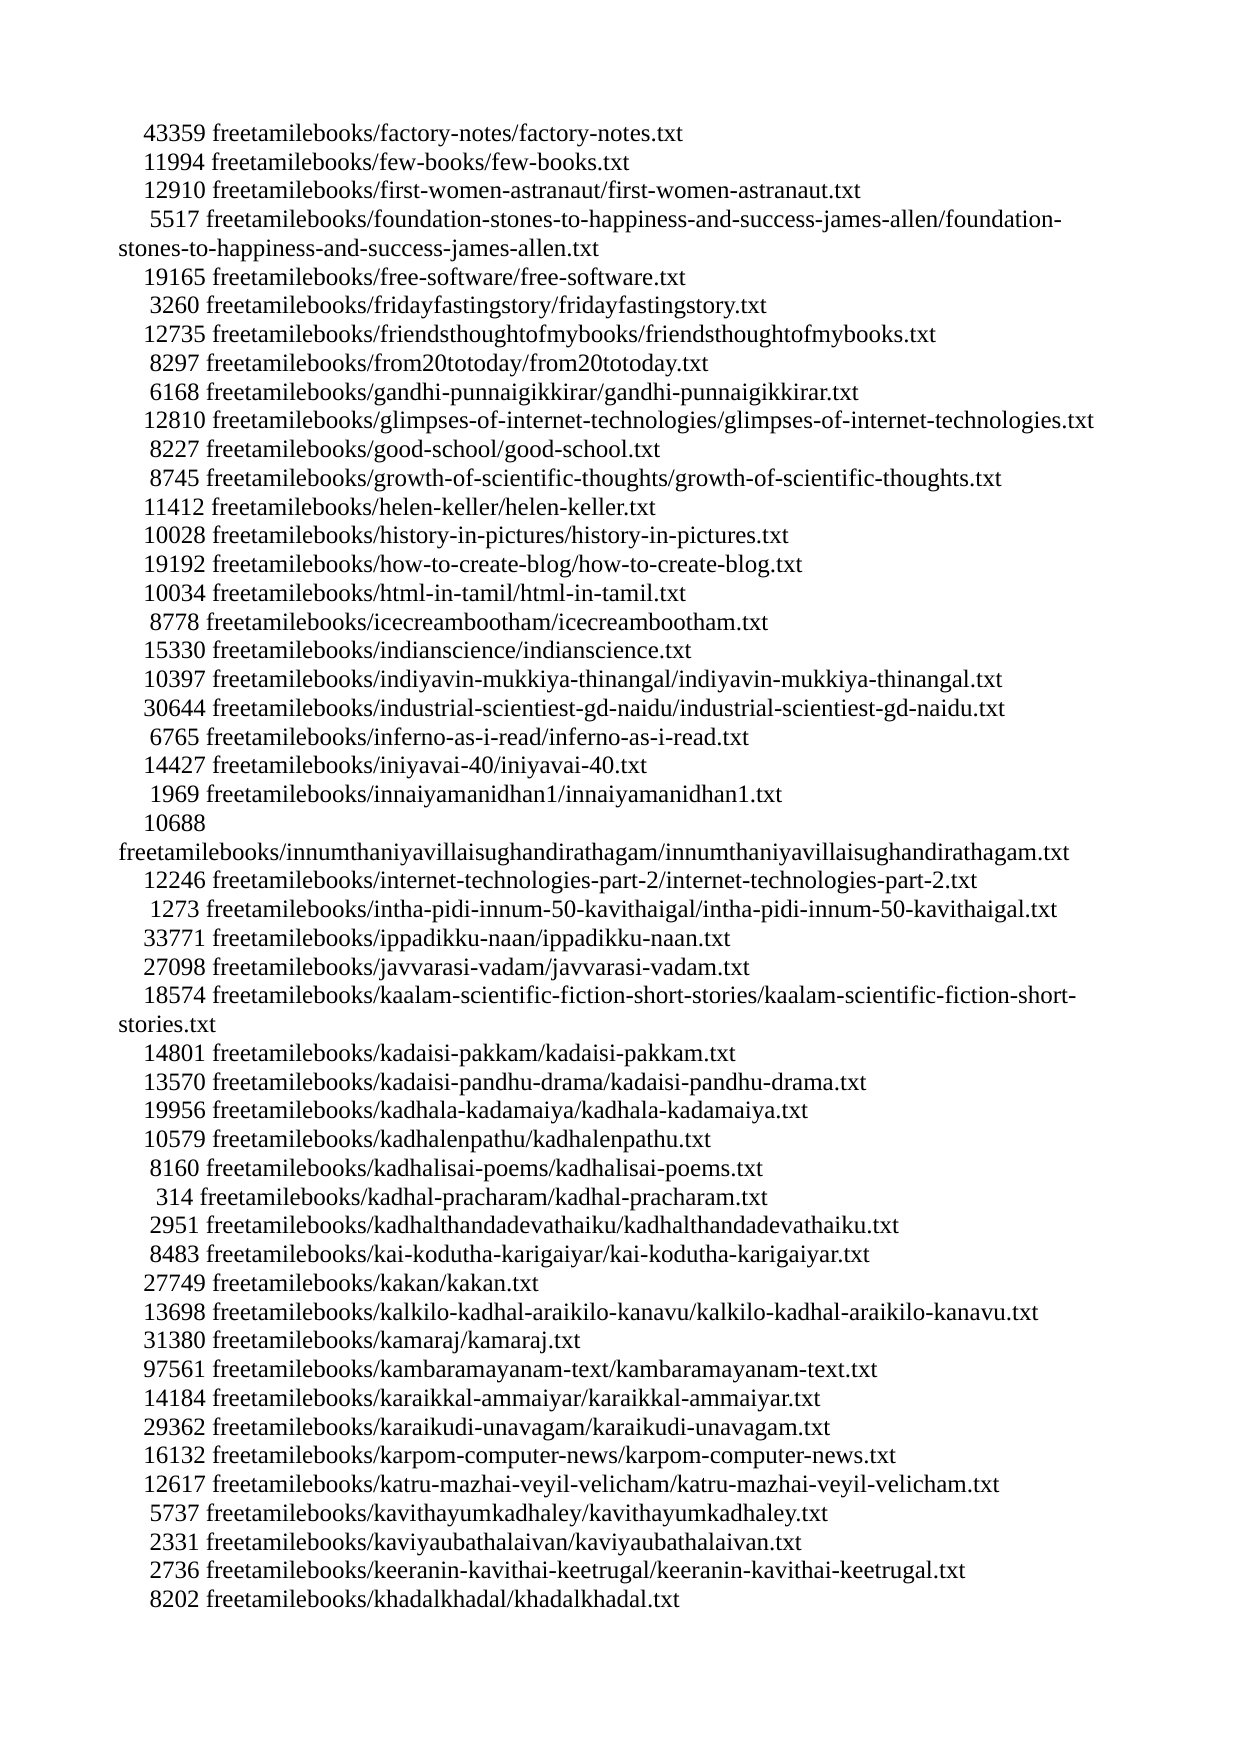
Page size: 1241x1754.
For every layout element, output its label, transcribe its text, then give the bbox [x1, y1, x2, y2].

text 31380 freetamilebooks/kamaraj/kamaraj.txt [118, 1326, 1122, 1354]
text 14801 freetamilebooks/kadaisi-pakkam/kadaisi-pakkam.txt [118, 1038, 1122, 1067]
text 13698 freetamilebooks/kalkilo-kadhal-araikilo-kanavu/kalkilo-kadhal-araikilo-kanavu.txt [118, 1297, 1122, 1326]
text 30644 freetamilebooks/industrial-scientiest-gd-naidu/industrial-scientiest-gd-naidu.txt [118, 693, 1122, 722]
text 15330 freetamilebooks/indianscience/indianscience.txt [118, 636, 1122, 664]
text 10028 freetamilebooks/history-in-pictures/history-in-pictures.txt [118, 521, 1122, 549]
text 8745 freetamilebooks/growth-of-scientific-thoughts/growth-of-scientific-thoughts.txt [118, 463, 1122, 492]
text 8202 freetamilebooks/khadalkhadal/khadalkhadal.txt [118, 1584, 1122, 1613]
text 12735 freetamilebooks/friendsthoughtofmybooks/friendsthoughtofmybooks.txt [118, 319, 1122, 348]
text 27749 freetamilebooks/kakan/kakan.txt [118, 1268, 1122, 1297]
text 19956 freetamilebooks/kadhala-kadamaiya/kadhala-kadamaiya.txt [118, 1096, 1122, 1124]
text 29362 freetamilebooks/karaikudi-unavagam/karaikudi-unavagam.txt [118, 1412, 1122, 1441]
text 2951 freetamilebooks/kadhalthandadevathaiku/kadhalthandadevathaiku.txt [118, 1211, 1122, 1239]
text 43359 freetamilebooks/factory-notes/factory-notes.txt [118, 118, 1122, 147]
text 3260 freetamilebooks/fridayfastingstory/fridayfastingstory.txt [118, 291, 1122, 319]
text 2736 freetamilebooks/keeranin-kavithai-keetrugal/keeranin-kavithai-keetrugal.txt [118, 1556, 1122, 1584]
text 14427 freetamilebooks/iniyavai-40/iniyavai-40.txt [118, 751, 1122, 779]
text 2331 freetamilebooks/kaviyaubathalaivan/kaviyaubathalaivan.txt [118, 1527, 1122, 1556]
text 11412 freetamilebooks/helen-keller/helen-keller.txt [118, 492, 1122, 521]
text 10397 freetamilebooks/indiyavin-mukkiya-thinangal/indiyavin-mukkiya-thinangal.txt [118, 664, 1122, 693]
text 19192 freetamilebooks/how-to-create-blog/how-to-create-blog.txt [118, 549, 1122, 578]
text 8483 freetamilebooks/kai-kodutha-karigaiyar/kai-kodutha-karigaiyar.txt [118, 1239, 1122, 1268]
text 10034 freetamilebooks/html-in-tamil/html-in-tamil.txt [118, 578, 1122, 607]
text 8160 freetamilebooks/kadhalisai-poems/kadhalisai-poems.txt [118, 1153, 1122, 1182]
text 16132 freetamilebooks/karpom-computer-news/karpom-computer-news.txt [118, 1441, 1122, 1469]
text 10579 freetamilebooks/kadhalenpathu/kadhalenpathu.txt [118, 1124, 1122, 1153]
text 97561 freetamilebooks/kambaramayanam-text/kambaramayanam-text.txt [118, 1354, 1122, 1383]
text 11994 freetamilebooks/few-books/few-books.txt [118, 147, 1122, 176]
text 8778 freetamilebooks/icecreambootham/icecreambootham.txt [118, 607, 1122, 636]
text 8297 freetamilebooks/from20totoday/from20totoday.txt [118, 348, 1122, 377]
text 19165 freetamilebooks/free-software/free-software.txt [118, 262, 1122, 291]
text 12617 freetamilebooks/katru-mazhai-veyil-velicham/katru-mazhai-veyil-velicham.txt [118, 1469, 1122, 1498]
text 5737 freetamilebooks/kavithayumkadhaley/kavithayumkadhaley.txt [118, 1498, 1122, 1527]
text 6168 freetamilebooks/gandhi-punnaigikkirar/gandhi-punnaigikkirar.txt [118, 377, 1122, 406]
text 13570 freetamilebooks/kadaisi-pandhu-drama/kadaisi-pandhu-drama.txt [118, 1067, 1122, 1096]
text 18574 freetamilebooks/kaalam-scientific-fiction-short-stories/kaalam-scientific-fiction-short-stories.txt [118, 981, 1122, 1038]
text 1969 freetamilebooks/innaiyamanidhan1/innaiyamanidhan1.txt [118, 779, 1122, 808]
text 1273 freetamilebooks/intha-pidi-innum-50-kavithaigal/intha-pidi-innum-50-kavithaigal.txt [118, 894, 1122, 923]
text 10688 freetamilebooks/innumthaniyavillaisughandirathagam/innumthaniyavillaisughandirathagam.txt [118, 808, 1122, 866]
text 12246 freetamilebooks/internet-technologies-part-2/internet-technologies-part-2.txt [118, 866, 1122, 894]
text 5517 freetamilebooks/foundation-stones-to-happiness-and-success-james-allen/foundation-stones-to-happiness-and-success-james-allen.txt [118, 204, 1122, 262]
text 27098 freetamilebooks/javvarasi-vadam/javvarasi-vadam.txt [118, 952, 1122, 981]
text 14184 freetamilebooks/karaikkal-ammaiyar/karaikkal-ammaiyar.txt [118, 1383, 1122, 1412]
text 12910 freetamilebooks/first-women-astranaut/first-women-astranaut.txt [118, 176, 1122, 204]
text 33771 freetamilebooks/ippadikku-naan/ippadikku-naan.txt [118, 923, 1122, 952]
text 6765 freetamilebooks/inferno-as-i-read/inferno-as-i-read.txt [118, 722, 1122, 751]
text 8227 freetamilebooks/good-school/good-school.txt [118, 434, 1122, 463]
text 12810 freetamilebooks/glimpses-of-internet-technologies/glimpses-of-internet-technologies.txt [118, 406, 1122, 434]
text 314 freetamilebooks/kadhal-pracharam/kadhal-pracharam.txt [118, 1182, 1122, 1211]
